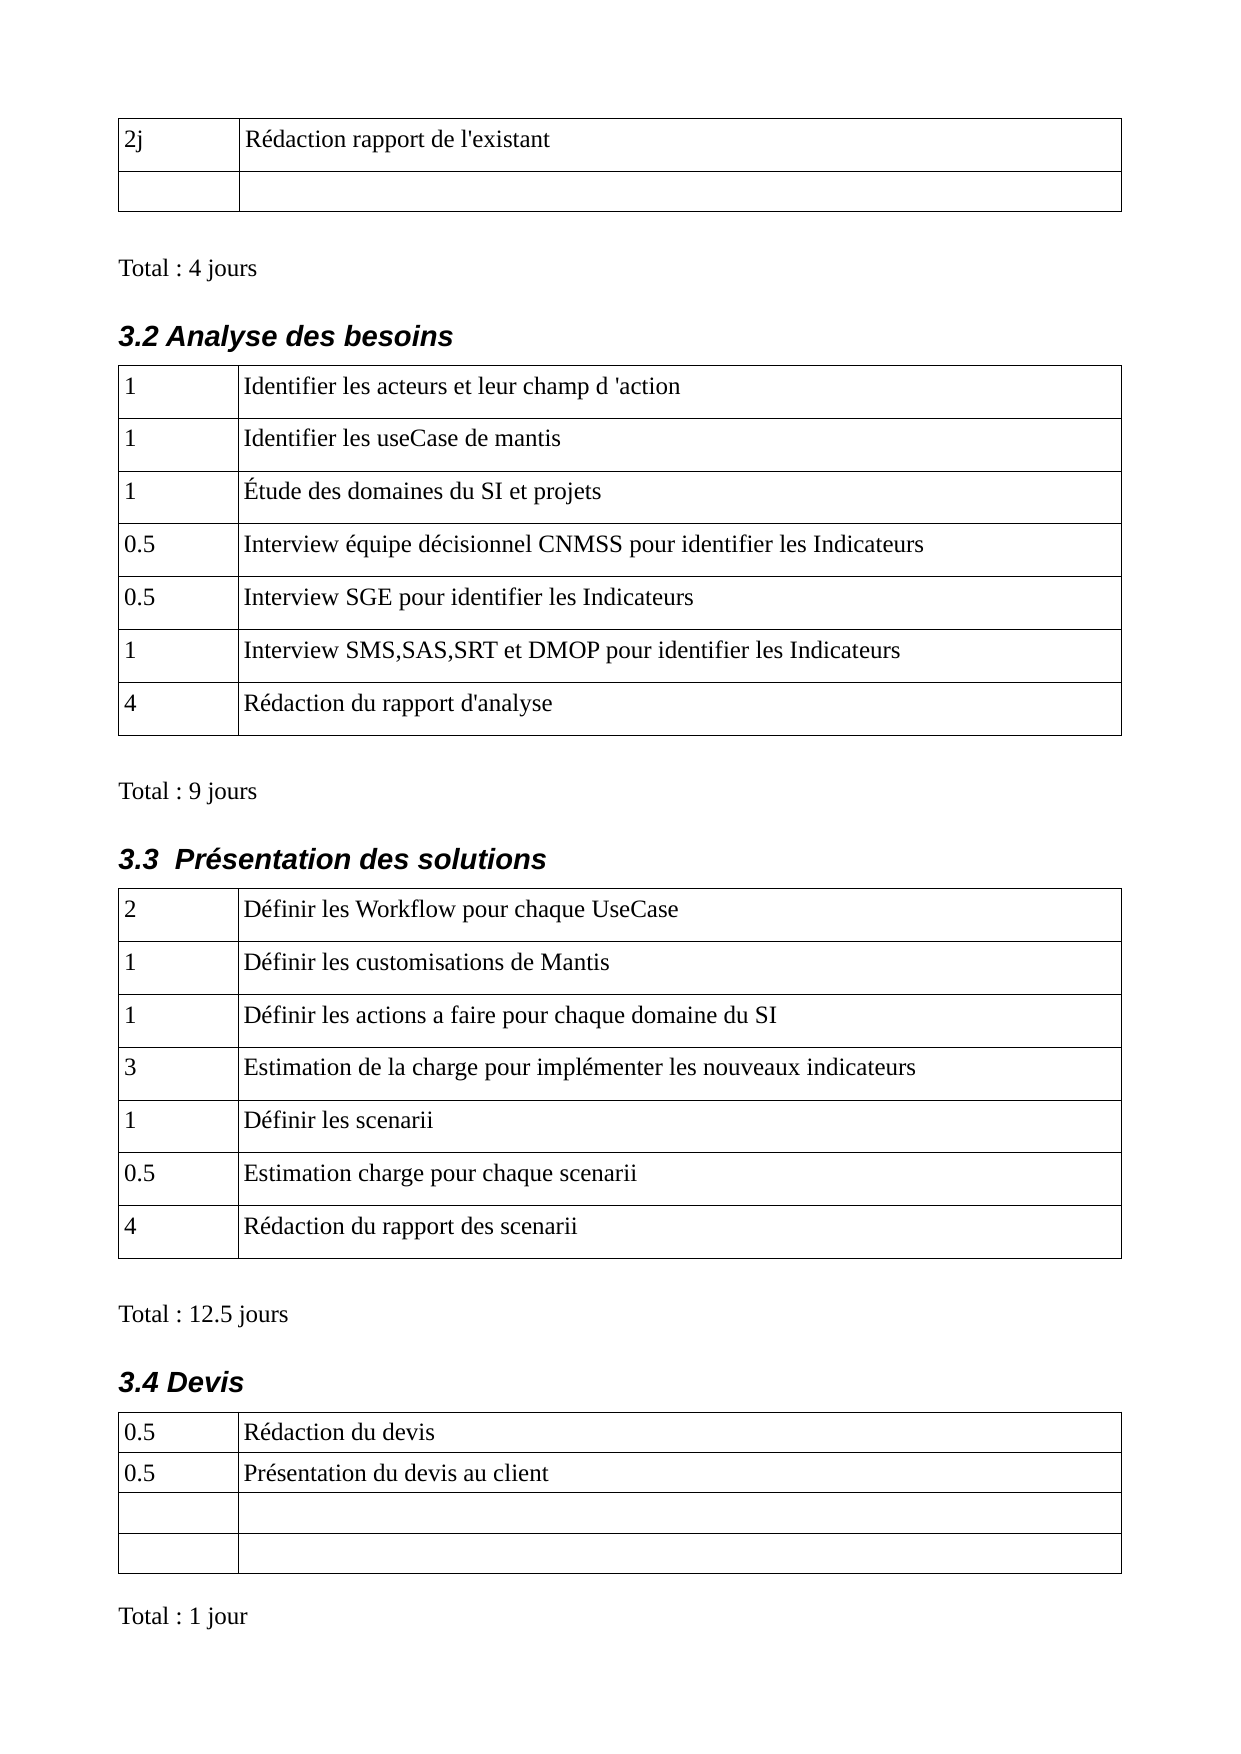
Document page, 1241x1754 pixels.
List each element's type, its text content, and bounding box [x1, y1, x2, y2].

text Total : 12.5 jours [118, 1299, 1122, 1328]
table_cell Rédaction du rapport des scenarii [239, 1206, 1121, 1258]
table_cell 1 [119, 1101, 238, 1152]
table_cell 1 [119, 942, 238, 994]
table_cell 4 [119, 683, 238, 734]
table_cell 1 [119, 630, 238, 682]
table_cell Interview SMS,SAS,SRT et DMOP pour identifier les Indicateurs [239, 630, 1121, 682]
table_header Identifier les acteurs et leur champ d 'action [239, 366, 1121, 418]
table_cell 4 [119, 1206, 238, 1258]
table_header 2 [119, 889, 238, 941]
table_cell [239, 1534, 1121, 1573]
table_cell [119, 1493, 238, 1532]
table_header Rédaction du devis [239, 1413, 1121, 1452]
table_cell Rédaction du rapport d'analyse [239, 683, 1121, 734]
table_cell 0.5 [119, 1453, 238, 1492]
text Total : 4 jours [118, 253, 1122, 281]
table_cell Estimation de la charge pour implémenter les nouveaux indicateurs [239, 1048, 1121, 1099]
table_header 1 [119, 366, 238, 418]
table_cell [119, 172, 239, 211]
table_cell Définir les customisations de Mantis [239, 942, 1121, 994]
subtitle 3.4 Devis [118, 1366, 1122, 1399]
table_header 0.5 [119, 1413, 238, 1452]
table_cell 0.5 [119, 524, 238, 576]
table_cell Définir les scenarii [239, 1101, 1121, 1152]
table_cell Rédaction rapport de l'existant [240, 119, 1121, 171]
table_cell Interview SGE pour identifier les Indicateurs [239, 577, 1121, 629]
table_cell 1 [119, 995, 238, 1047]
text Total : 9 jours [118, 776, 1122, 805]
table_cell Estimation charge pour chaque scenarii [239, 1153, 1121, 1205]
subtitle 3.2 Analyse des besoins [118, 319, 1122, 352]
table_cell 0.5 [119, 577, 238, 629]
table_cell 1 [119, 472, 238, 523]
table_cell Définir les actions a faire pour chaque domaine du SI [239, 995, 1121, 1047]
table_cell Interview équipe décisionnel CNMSS pour identifier les Indicateurs [239, 524, 1121, 576]
subtitle 3.3 Présentation des solutions [118, 842, 1122, 876]
table_cell 3 [119, 1048, 238, 1099]
table_cell Étude des domaines du SI et projets [239, 472, 1121, 523]
table_cell [119, 1534, 238, 1573]
table_cell [240, 172, 1121, 211]
text Total : 1 jour [118, 1601, 1122, 1630]
table_cell Identifier les useCase de mantis [239, 419, 1121, 471]
table_cell [239, 1493, 1121, 1532]
table_cell 0.5 [119, 1153, 238, 1205]
table_header Définir les Workflow pour chaque UseCase [239, 889, 1121, 941]
table_cell 1 [119, 419, 238, 471]
table_cell 2j [119, 119, 239, 171]
table_cell Présentation du devis au client [239, 1453, 1121, 1492]
